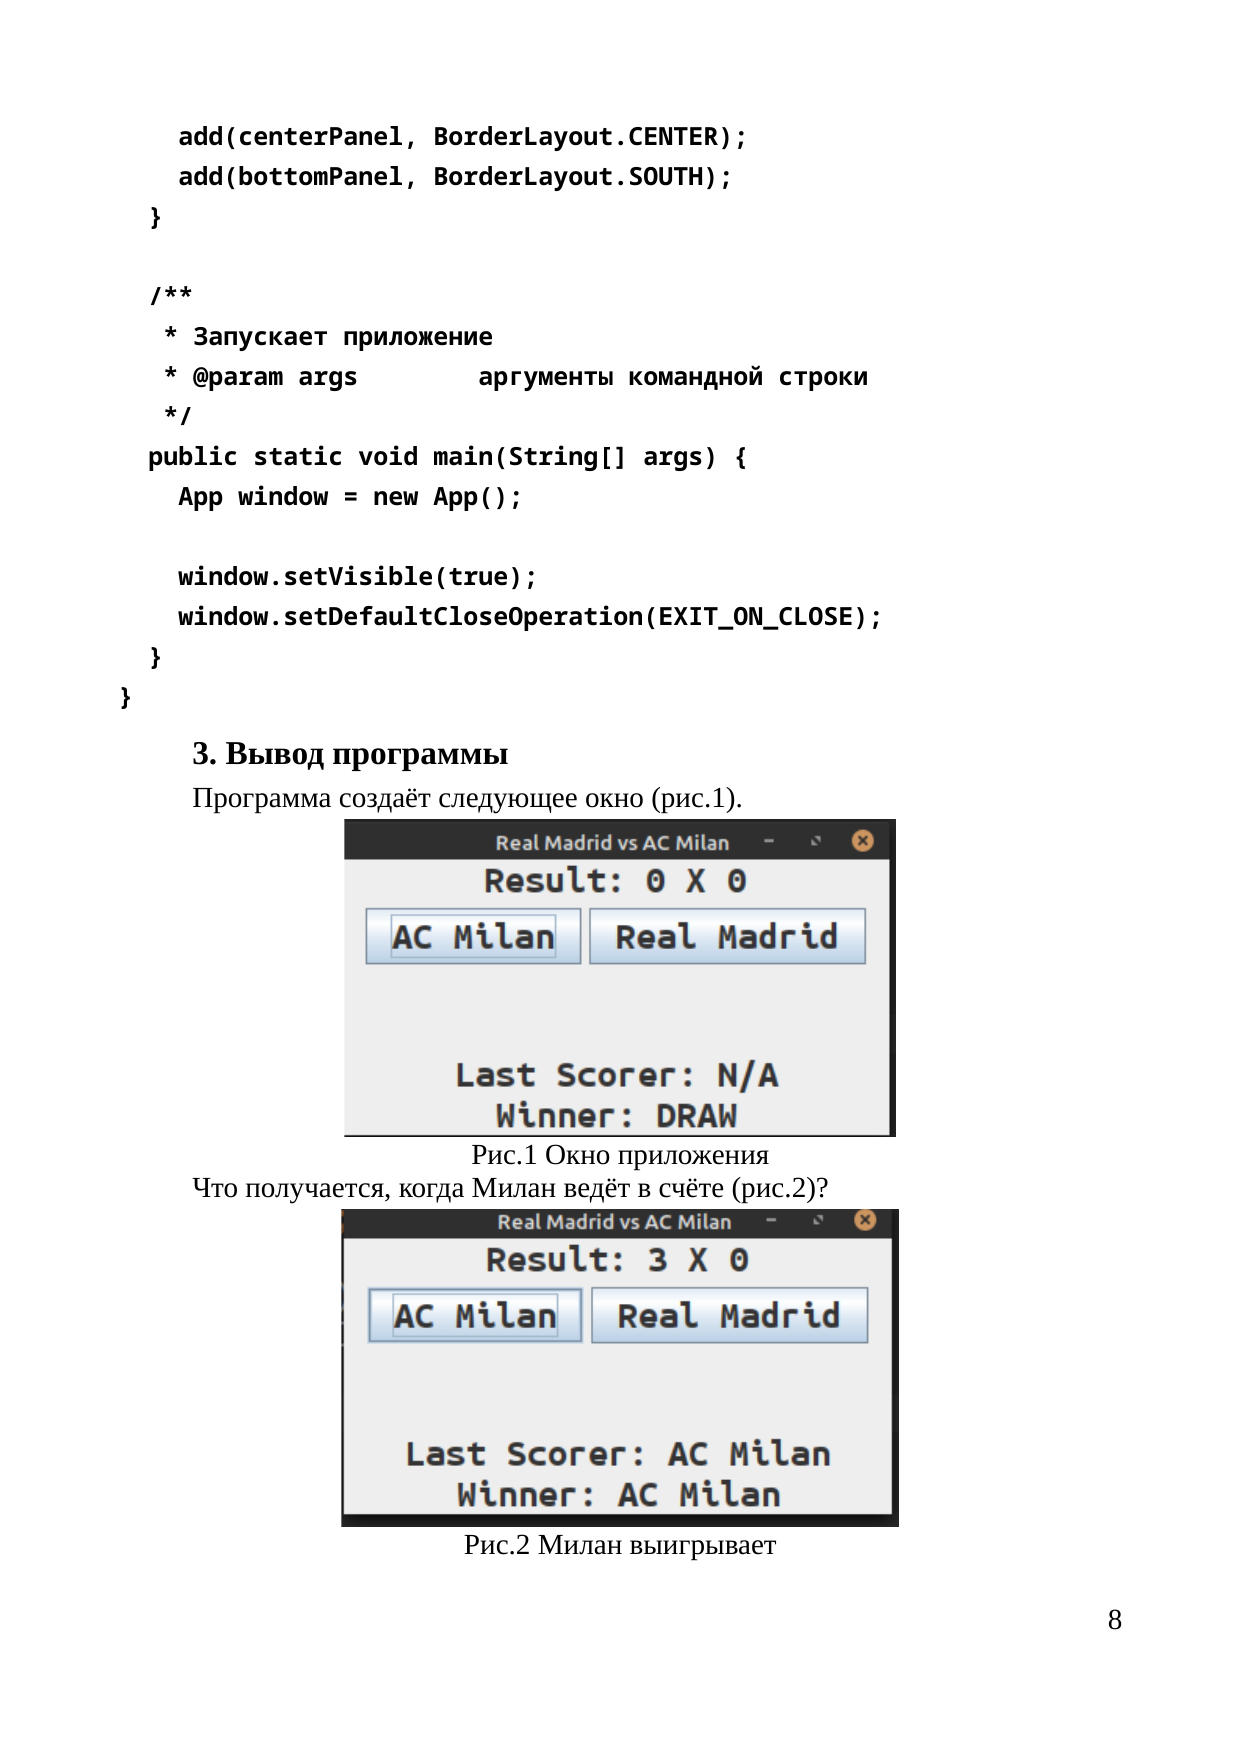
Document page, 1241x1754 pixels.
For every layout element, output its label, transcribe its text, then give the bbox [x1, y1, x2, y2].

text Программа создаёт следующее окно (рис.1). [118, 780, 1122, 814]
text add(bottomPanel, BorderLayout.SOUTH); [118, 158, 1122, 192]
text Рис.1 Окно приложения [118, 819, 1122, 1170]
text window.setDefaultCloseOperation(EXIT_ON_CLOSE); [118, 598, 1122, 632]
text window.setVisible(true); [118, 558, 1122, 592]
text /** [118, 278, 1122, 312]
picture [344, 819, 896, 1137]
picture [341, 1209, 899, 1527]
text * @param args аргументы командной строки [118, 358, 1122, 392]
text * Запускает приложение [118, 318, 1122, 352]
text public static void main(String[] args) { [118, 438, 1122, 472]
subtitle 3. Вывод программы [118, 733, 1122, 771]
text } [118, 198, 1122, 232]
text add(centerPanel, BorderLayout.CENTER); [118, 118, 1122, 152]
text */ [118, 398, 1122, 432]
text } [118, 678, 1122, 712]
text } [118, 638, 1122, 672]
text App window = new App(); [118, 478, 1122, 512]
text Рис.2 Милан выигрывает [118, 1210, 1122, 1561]
text Что получается, когда Милан ведёт в счёте (рис.2)? [118, 1170, 1122, 1204]
